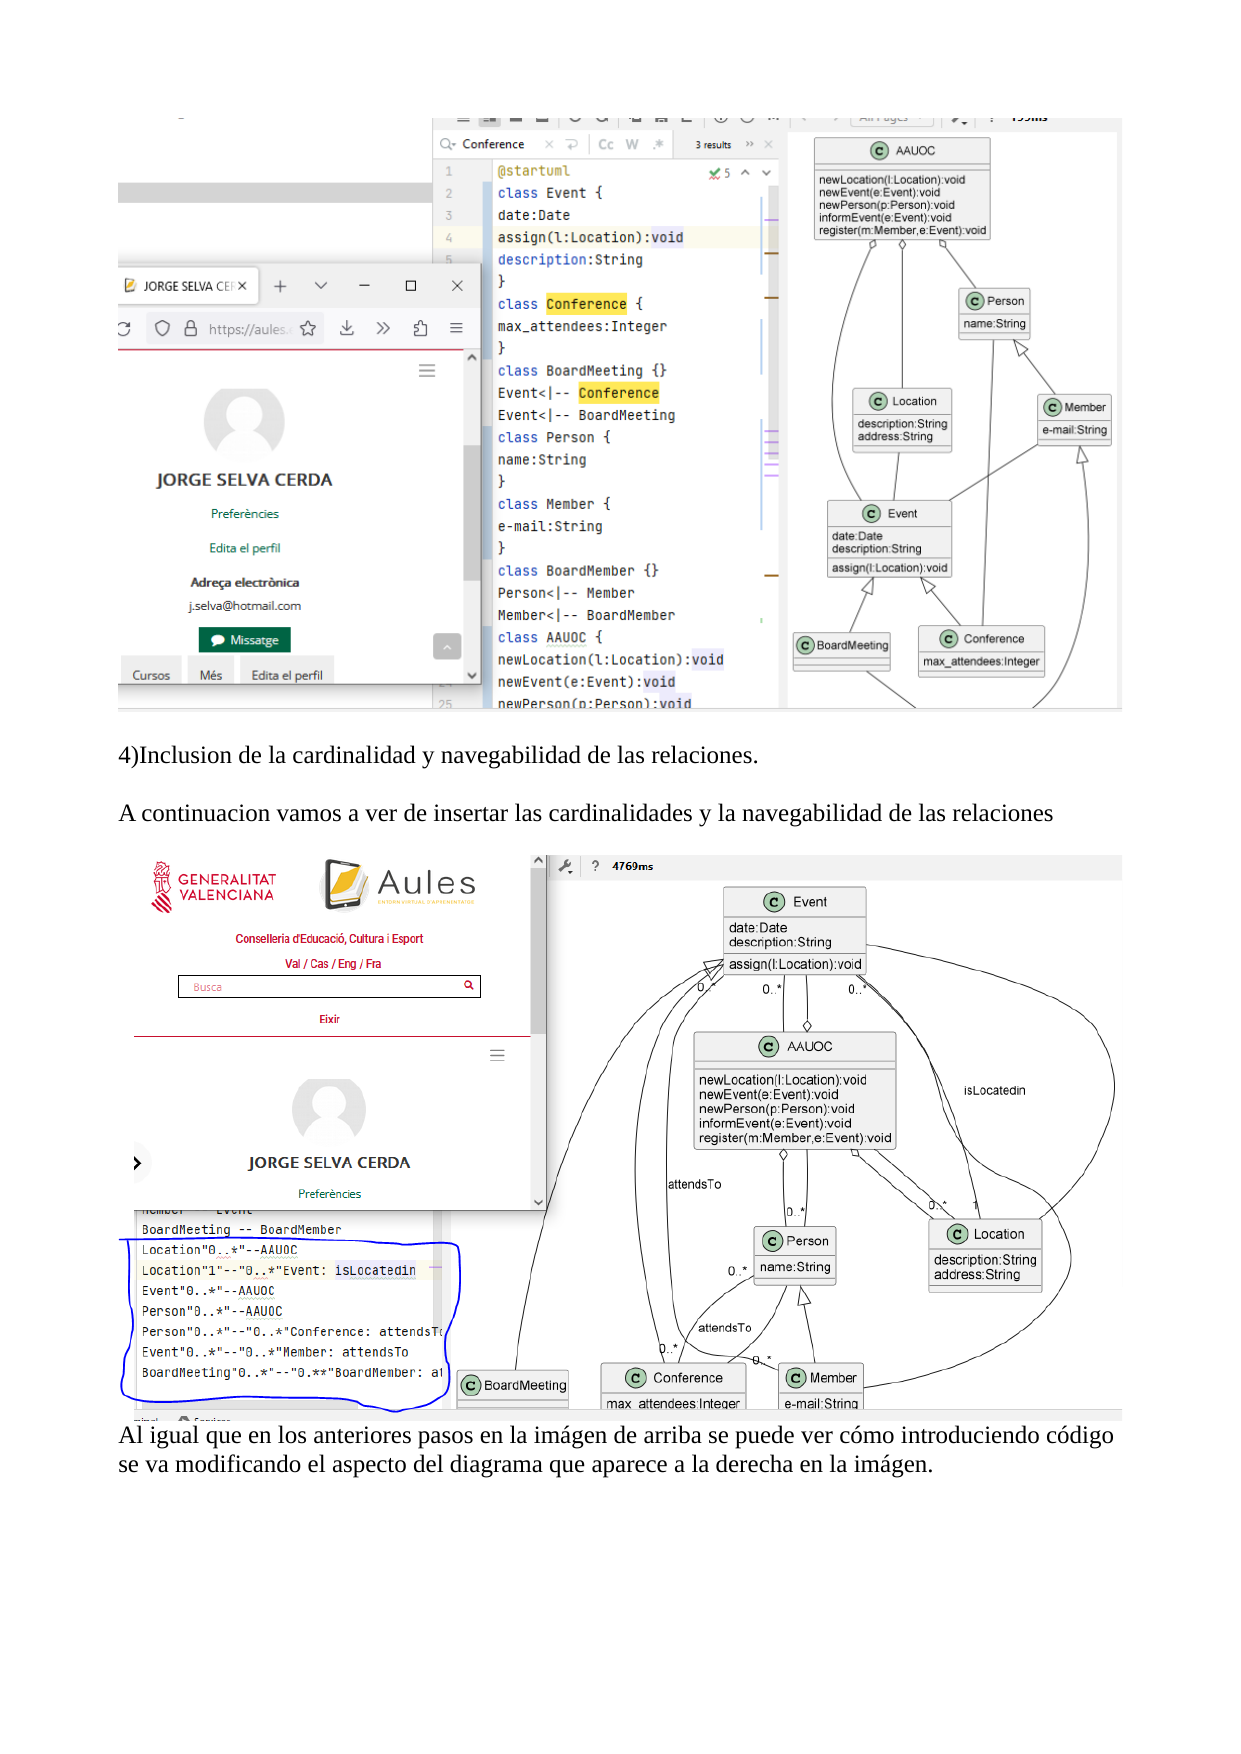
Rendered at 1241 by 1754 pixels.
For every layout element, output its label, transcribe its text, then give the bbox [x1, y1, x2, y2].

text 4)Inclusion de la cardinalidad y navegabilidad de las relaciones. [118, 740, 1122, 769]
picture [118, 118, 1123, 712]
picture [118, 855, 1123, 1421]
text Al igual que en los anteriores pasos en la imágen de arriba se puede ver cómo introduciendo código se va modificando el aspecto del diagrama que aparece a la derecha en la imágen. [118, 1421, 1122, 1478]
text A continuacion vamos a ver de insertar las cardinalidades y la navegabilidad de las relaciones [118, 798, 1122, 826]
